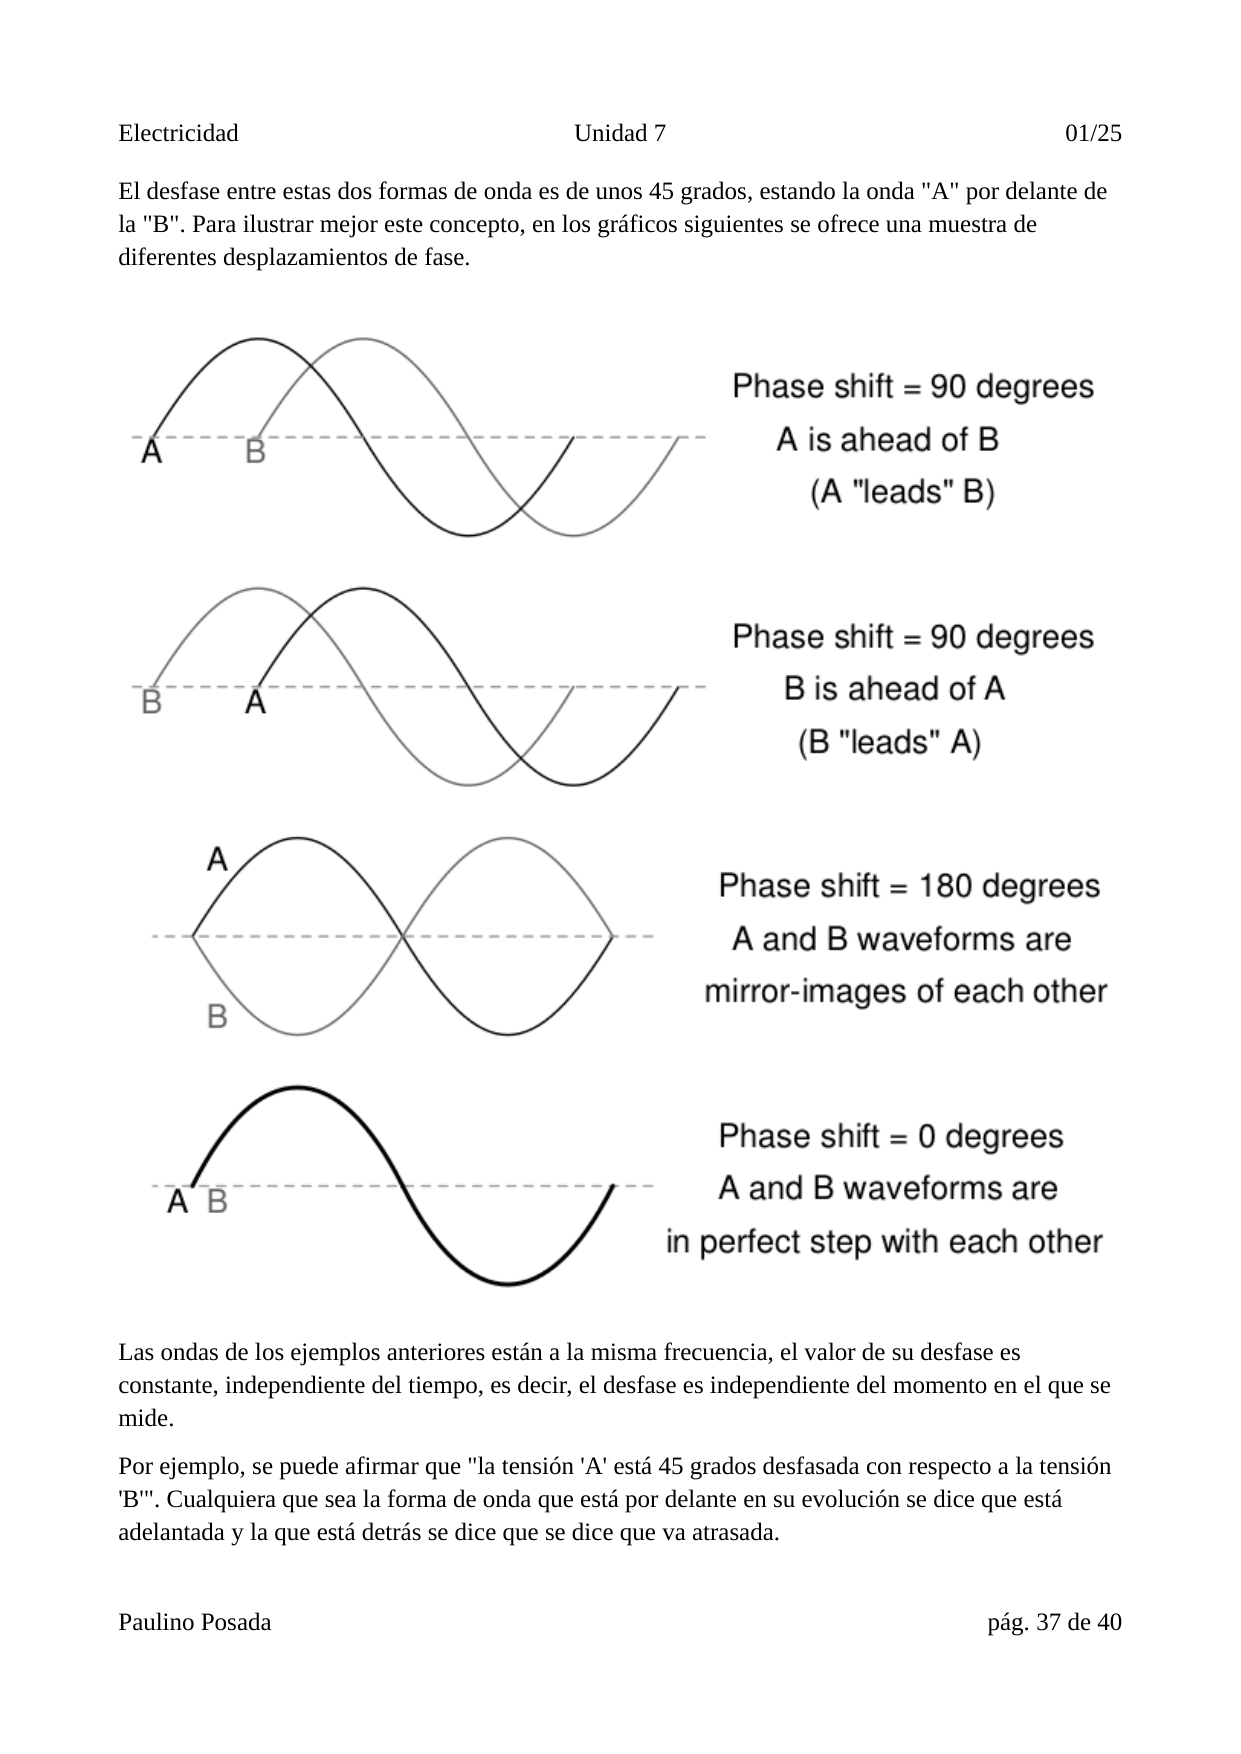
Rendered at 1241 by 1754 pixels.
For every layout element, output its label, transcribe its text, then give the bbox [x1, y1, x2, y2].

text Las ondas de los ejemplos anteriores están a la misma frecuencia, el valor de su desfase es constante, independiente del tiempo, es decir, el desfase es independiente del momento en el que se mide. [118, 1337, 1122, 1432]
text El desfase entre estas dos formas de onda es de unos 45 grados, estando la onda "A" por delante de la "B". Para ilustrar mejor este concepto, en los gráficos siguientes se ofrece una muestra de diferentes desplazamientos de fase. [118, 176, 1122, 271]
picture [118, 290, 1123, 1297]
text Por ejemplo, se puede afirmar que "la tensión 'A' está 45 grados desfasada con respecto a la tensión 'B'". Cualquiera que sea la forma de onda que está por delante en su evolución se dice que está adelantada y la que está detrás se dice que se dice que va atrasada. [118, 1451, 1122, 1546]
